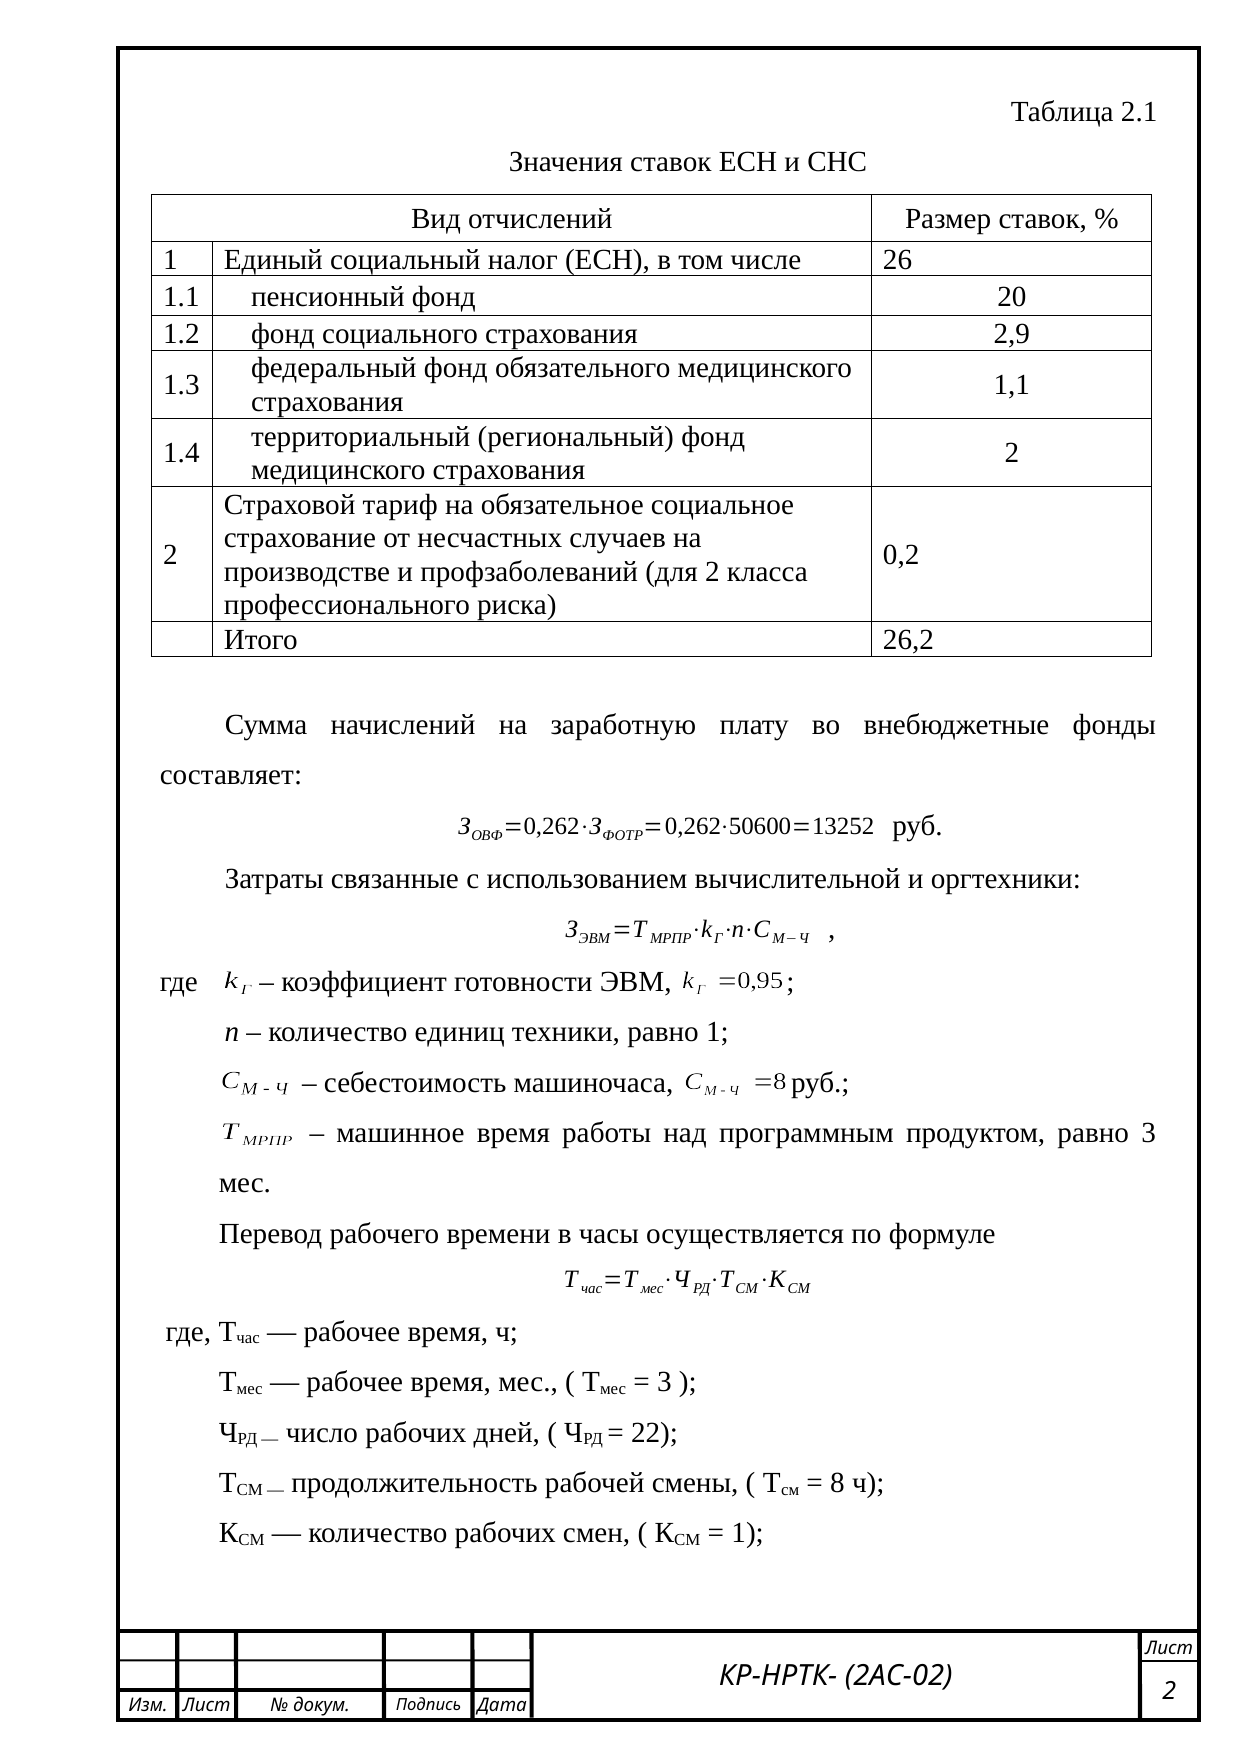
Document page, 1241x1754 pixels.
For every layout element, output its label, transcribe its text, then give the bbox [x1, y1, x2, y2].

text , [159, 911, 1157, 947]
table_cell 26 [872, 242, 1151, 275]
text Тмес — рабочее время, мес., ( Тмес = 3 ); [218, 1364, 1157, 1398]
table_cell 1.3 [152, 351, 212, 418]
text КСМ — количество рабочих смен, ( КСМ = 1); [218, 1515, 1157, 1549]
text Таблица 2.1 [159, 94, 1157, 127]
table_cell [152, 622, 212, 656]
text – себестоимость машиночаса, руб.; [120, 1065, 1157, 1098]
text Значения ставок ЕСН и СНС [159, 144, 1157, 178]
table_cell Страховой тариф на обязательное социальное страхование от несчастных случаев на производстве и профзаболеваний (для 2 класса профессионального риска) [213, 487, 871, 621]
table_cell 1,1 [872, 351, 1151, 418]
text Перевод рабочего времени в часы осуществляется по формуле [218, 1216, 1157, 1249]
table_cell пенсионный фонд [213, 276, 871, 315]
table_cell 0,2 [872, 487, 1151, 621]
text Затраты связанные с использованием вычислительной и оргтехники: [159, 861, 1157, 894]
table_cell Единый социальный налог (ЕСН), в том числе [213, 242, 871, 275]
table_cell 1 [152, 242, 212, 275]
table_cell 1.4 [152, 419, 212, 486]
table_cell федеральный фонд обязательного медицинского страхования [213, 351, 871, 418]
table_cell территориальный (региональный) фонд медицинского страхования [213, 419, 871, 486]
table_cell 2 [152, 487, 212, 621]
table_cell 1.1 [152, 276, 212, 315]
table_header Размер ставок, % [872, 195, 1151, 241]
text Сумма начислений на заработную плату во внебюджетные фонды составляет: [159, 707, 1157, 791]
table_cell 2 [872, 419, 1151, 486]
table_cell 2,9 [872, 316, 1151, 349]
text руб. [159, 808, 1157, 844]
table_header Вид отчислений [152, 195, 871, 241]
text где, Тчас — рабочее время, ч; [165, 1314, 1157, 1348]
text ЧРД — число рабочих дней, ( ЧРД = 22); [218, 1415, 1157, 1448]
text – машинное время работы над программным продуктом, равно 3 мес. [218, 1115, 1157, 1199]
table_cell 1.2 [152, 316, 212, 349]
table_cell 26,2 [872, 622, 1151, 656]
text n – количество единиц техники, равно 1; [120, 1014, 1157, 1048]
table_cell 20 [872, 276, 1151, 315]
text ТСМ — продолжительность рабочей смены, ( Тсм = 8 ч); [218, 1465, 1157, 1499]
table_cell Итого [213, 622, 871, 656]
text где – коэффициент готовности ЭВМ, ; [159, 964, 1157, 998]
table_cell фонд социального страхования [213, 316, 871, 349]
